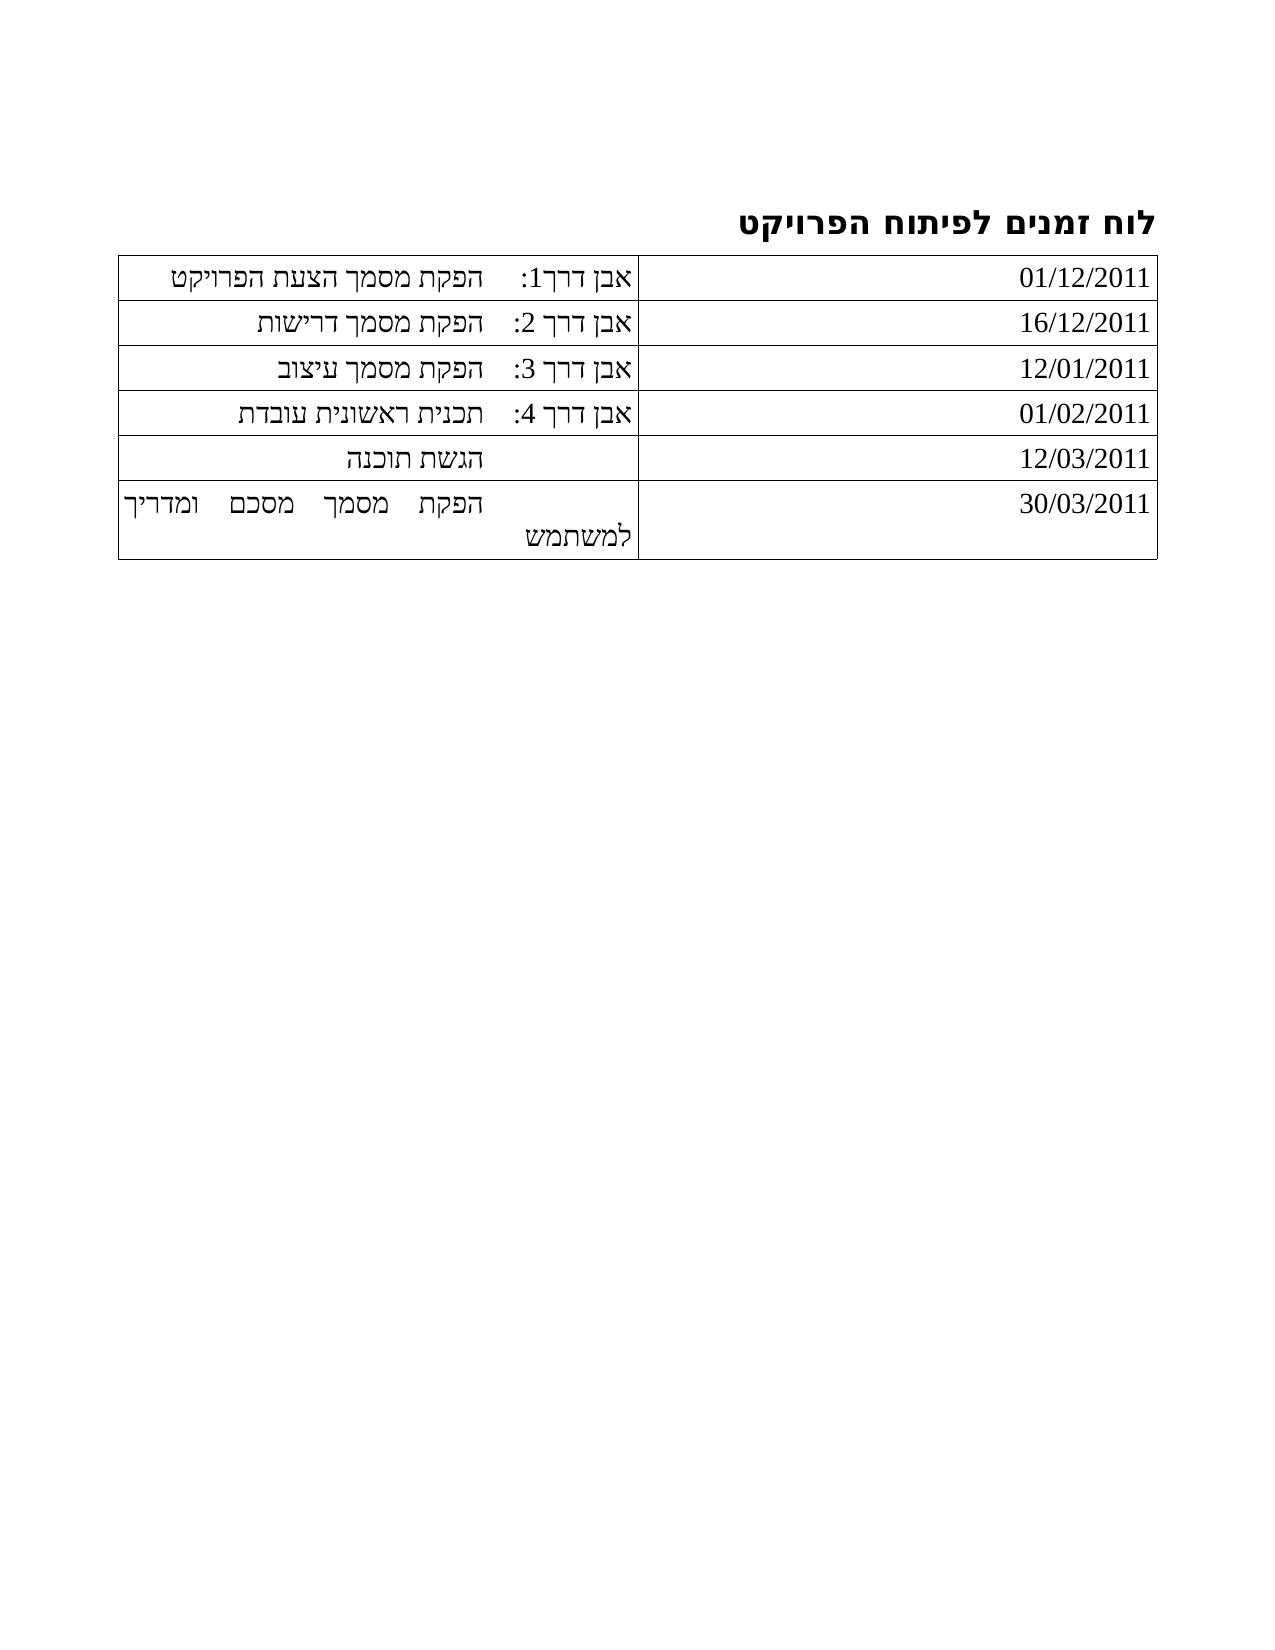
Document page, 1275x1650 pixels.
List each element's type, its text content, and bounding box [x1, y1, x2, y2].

table_cell אבן דרך 4: תכנית ראשונית עובדת [119, 391, 638, 435]
table_cell 30/03/2011 [639, 481, 1157, 559]
table_cell הגשת תוכנה [119, 436, 638, 480]
table_cell 12/03/2011 [639, 436, 1157, 480]
table_cell אבן דרך 2: הפקת מסמך דרישות [119, 301, 638, 345]
subtitle לוח זמנים לפיתוח הפרויקט [118, 203, 1157, 242]
table_header אבן דרך1: הפקת מסמך הצעת הפרויקט [119, 256, 638, 300]
table_cell 16/12/2011 [639, 301, 1157, 345]
table_cell הפקת מסמך מסכם ומדריך למשתמש [119, 481, 638, 559]
table_header 01/12/2011 [639, 256, 1157, 300]
table_cell 01/02/2011 [639, 391, 1157, 435]
table_cell 12/01/2011 [639, 346, 1157, 390]
table_cell אבן דרך 3: הפקת מסמך עיצוב [119, 346, 638, 390]
